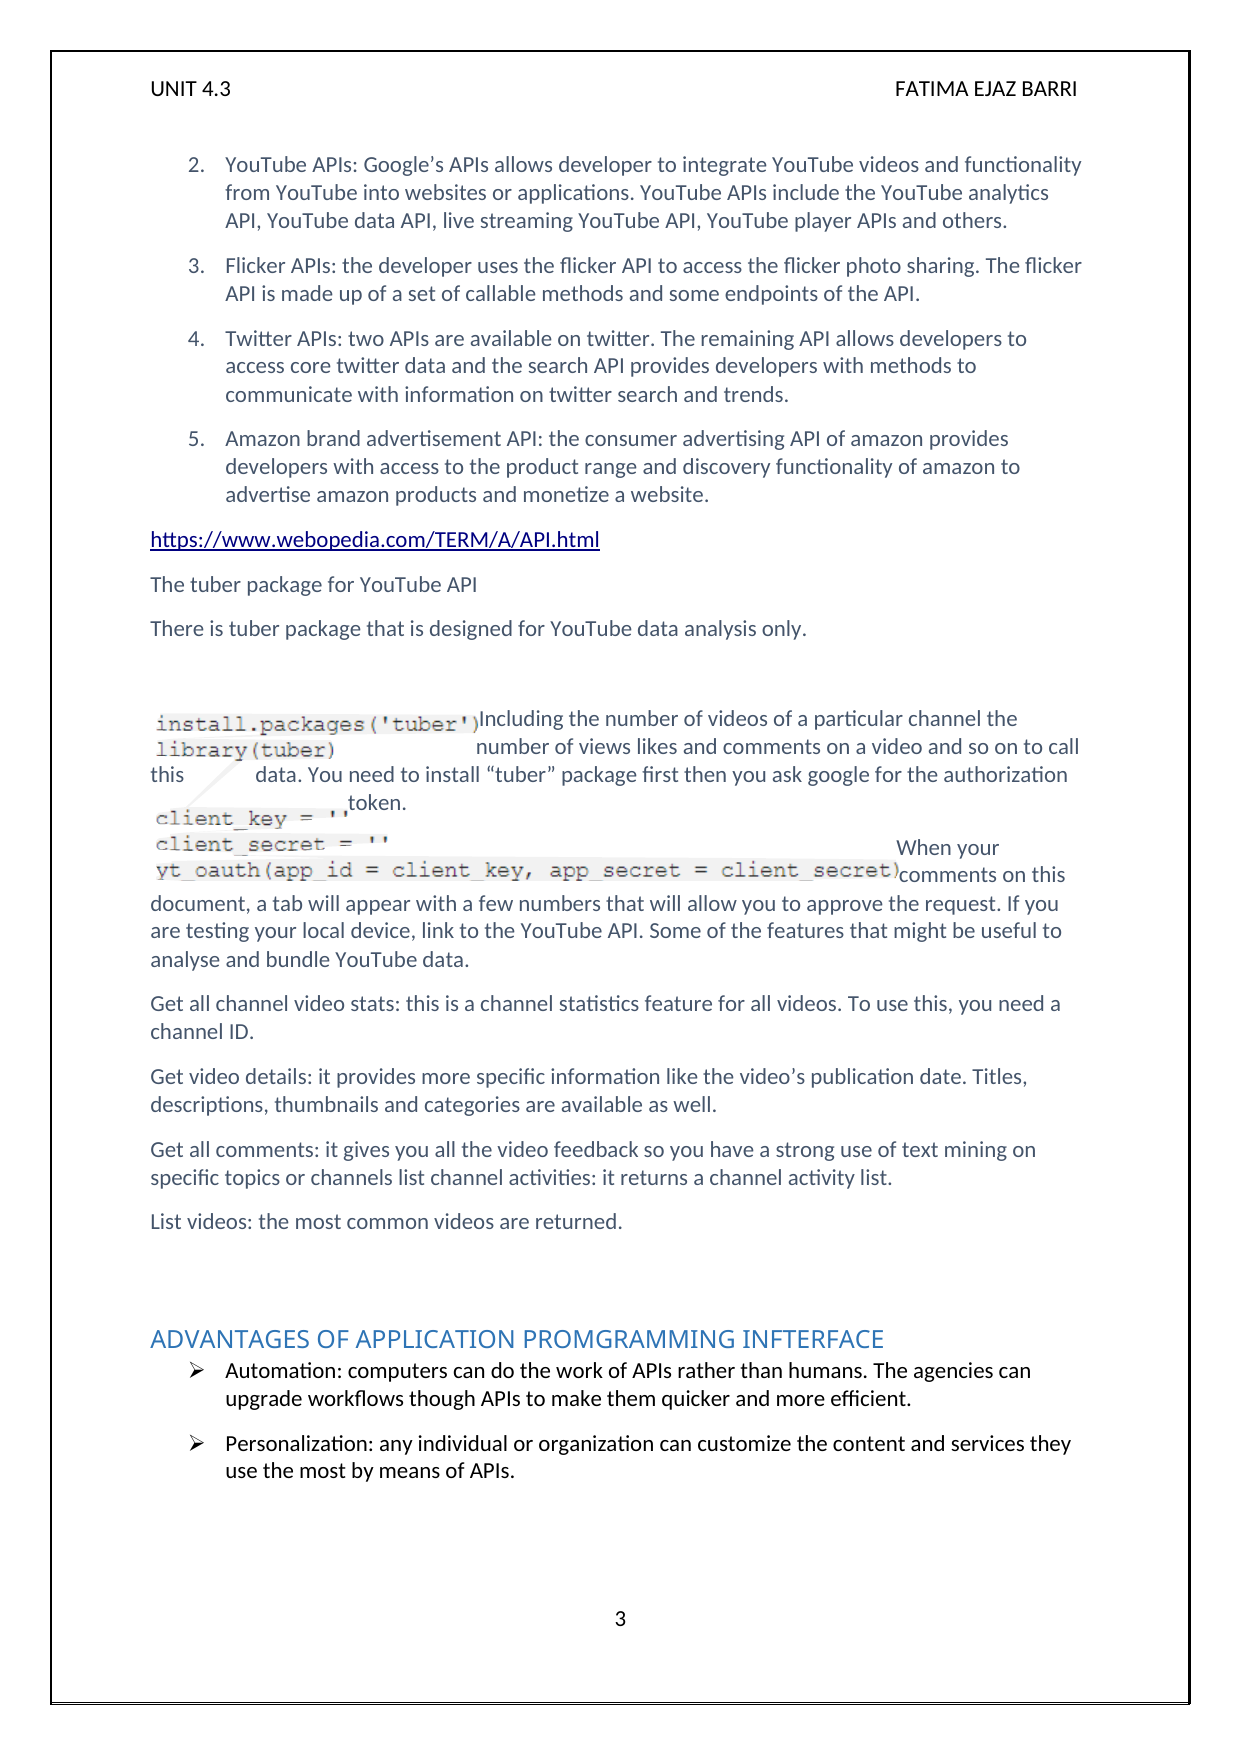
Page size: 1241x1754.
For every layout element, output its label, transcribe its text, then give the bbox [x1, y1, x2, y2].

list Amazon brand advertisement API: the consumer advertising API of amazon provides developers with access to the product range and discovery functionality of amazon to advertise amazon products and monetize a website. [188, 424, 1090, 508]
list YouTube APIs: Google’s APIs allows developer to integrate YouTube videos and functionality from YouTube into websites or applications. YouTube APIs include the YouTube analytics API, YouTube data API, live streaming YouTube API, YouTube player APIs and others. [188, 150, 1090, 234]
text https://www.webopedia.com/TERM/A/API.html [150, 525, 1090, 553]
text Including the number of videos of a particular channel the number of views likes and comments on a video and so on to call this data. You need to install “tuber” package first then you ask google for the authorization token. [150, 704, 1090, 816]
text Get video details: it provides more specific information like the video’s publication date. Titles, descriptions, thumbnails and categories are available as well. [150, 1062, 1090, 1118]
text Get all channel video stats: this is a channel statistics feature for all videos. To use this, you need a channel ID. [150, 989, 1090, 1045]
list Automation: computers can do the work of APIs rather than humans. The agencies can upgrade workflows though APIs to make them quicker and more efficient. [188, 1356, 1090, 1412]
list Personalization: any individual or organization can customize the content and services they use the most by means of APIs. [188, 1429, 1090, 1485]
subtitle ADVANTAGES OF APPLICATION PROMGRAMMING INFTERFACE [150, 1322, 1090, 1356]
list Flicker APIs: the developer uses the flicker API to access the flicker photo sharing. The flicker API is made up of a set of callable methods and some endpoints of the API. [188, 251, 1090, 307]
text When your comments on this document, a tab will appear with a few numbers that will allow you to approve the request. If you are testing your local device, link to the YouTube API. Some of the features that might be useful to analyse and bundle YouTube data. [150, 833, 1090, 973]
text There is tuber package that is designed for YouTube data analysis only. [150, 614, 1090, 642]
text Get all comments: it gives you all the video feedback so you have a strong use of text mining on specific topics or channels list channel activities: it returns a channel activity list. [150, 1135, 1090, 1191]
text List videos: the most common videos are returned. [150, 1207, 1090, 1236]
text The tuber package for YouTube API [150, 570, 1090, 598]
list Twitter APIs: two APIs are available on twitter. The remaining API allows developers to access core twitter data and the search API provides developers with methods to communicate with information on twitter search and trends. [188, 324, 1090, 408]
